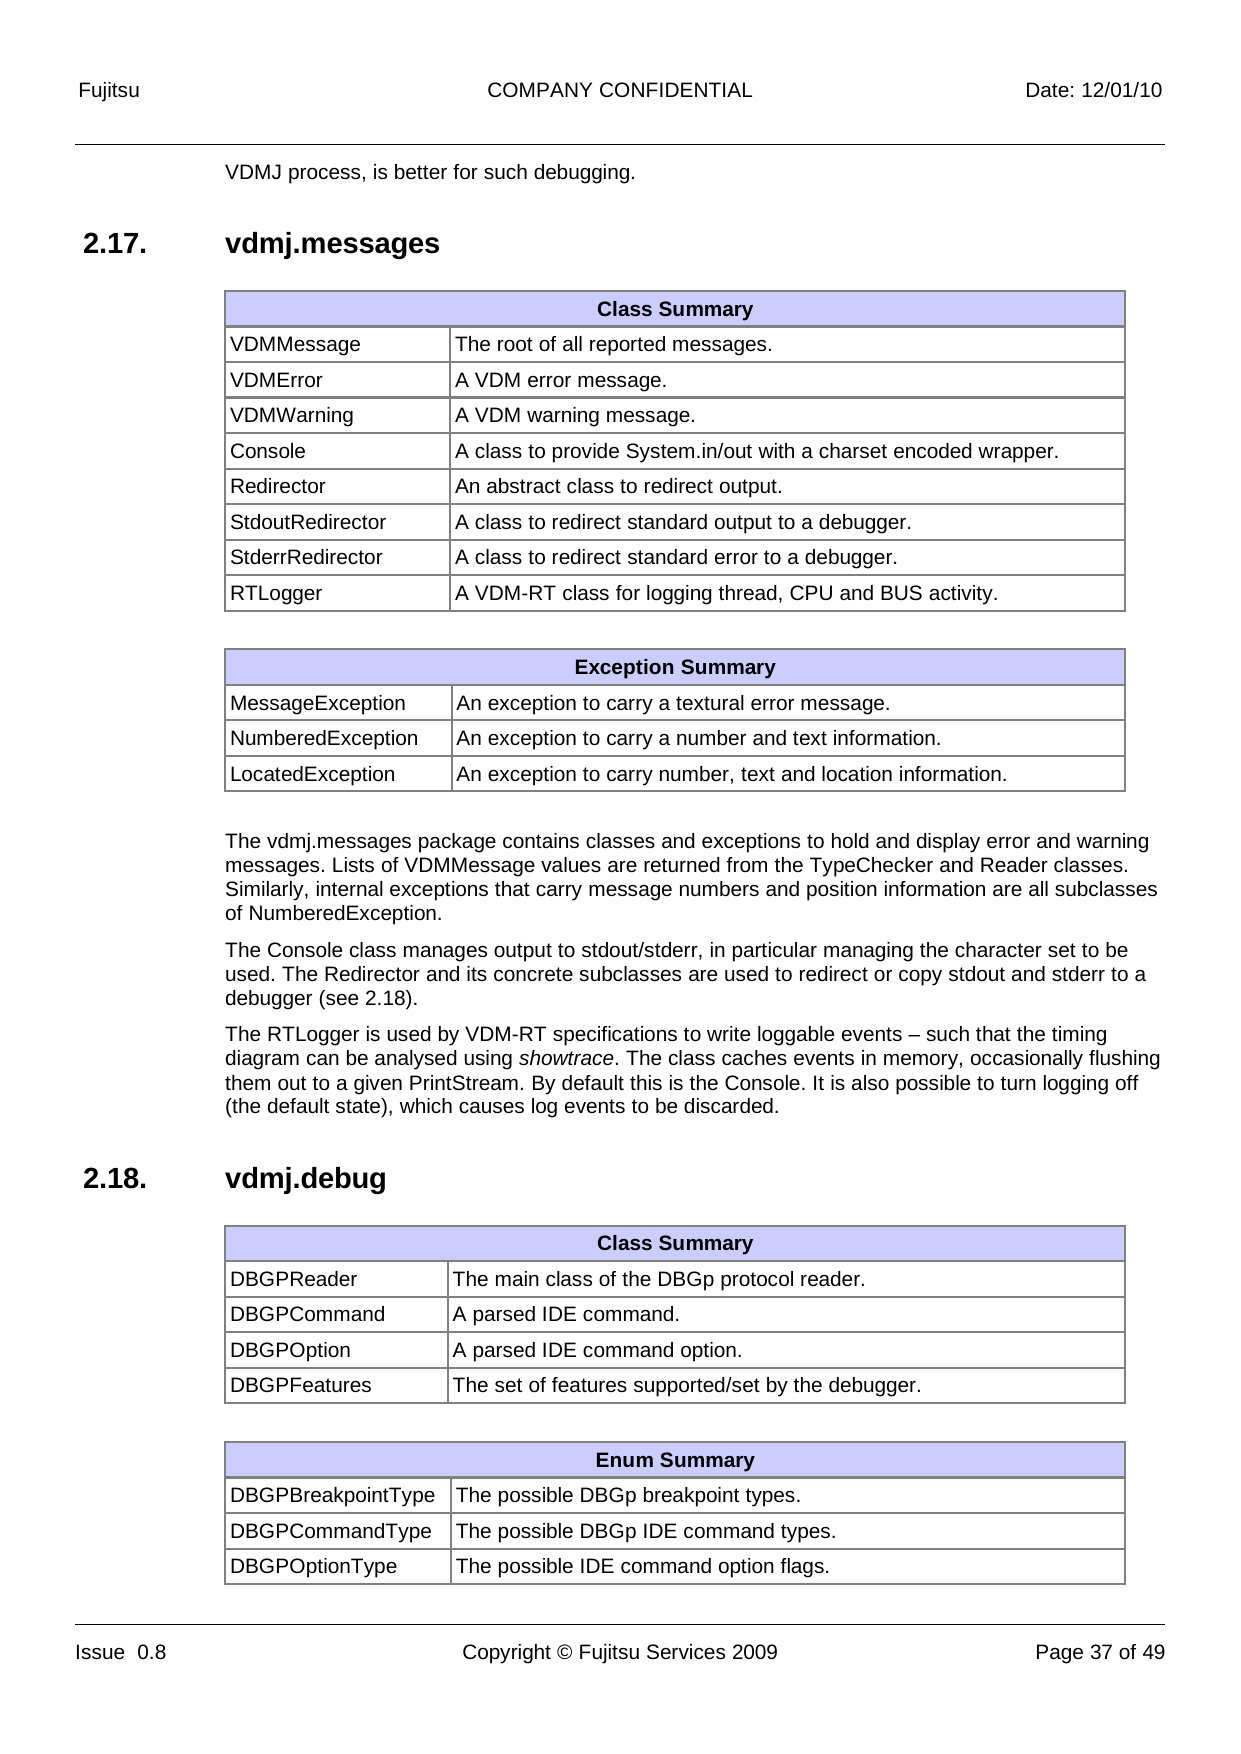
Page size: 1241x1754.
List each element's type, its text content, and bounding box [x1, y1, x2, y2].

table_cell A class to provide System.in/out with a charset encoded wrapper. [451, 434, 1124, 467]
table_cell DBGPOptionType [226, 1550, 450, 1583]
table_cell MessageException [226, 686, 451, 719]
table_header Exception Summary [226, 650, 1124, 684]
text The Console class manages output to stdout/stderr, in particular managing the character set to be used. The Redirector and its concrete subclasses are used to redirect or copy stdout and stderr to a debugger (see 2.18). [225, 938, 1165, 1010]
table_cell An exception to carry number, text and location information. [453, 757, 1124, 790]
table_cell DBGPCommand [226, 1298, 447, 1331]
table_cell DBGPBreakpointType [226, 1479, 450, 1512]
text The vdmj.messages package contains classes and exceptions to hold and display error and warning messages. Lists of VDMMessage values are returned from the TypeChecker and Reader classes. Similarly, internal exceptions that carry message numbers and position information are all subclasses of NumberedException. [225, 829, 1165, 925]
subtitle vdmj.messages [75, 226, 1165, 260]
table_cell A class to redirect standard error to a debugger. [451, 541, 1124, 574]
table_cell A parsed IDE command option. [449, 1333, 1124, 1367]
table_cell DBGPCommandType [226, 1514, 450, 1547]
table_cell A class to redirect standard output to a debugger. [451, 505, 1124, 538]
table_cell The possible DBGp IDE command types. [452, 1514, 1124, 1547]
table_cell Redirector [226, 470, 449, 503]
table_cell StdoutRedirector [226, 505, 449, 538]
table_cell DBGPOption [226, 1333, 447, 1367]
table_cell LocatedException [226, 757, 451, 790]
table_cell NumberedException [226, 721, 451, 755]
table_cell A VDM warning message. [451, 399, 1124, 432]
text The RTLogger is used by VDM-RT specifications to write loggable events – such that the timing diagram can be analysed using showtrace. The class caches events in memory, occasionally flushing them out to a given PrintStream. By default this is the Console. It is also possible to turn logging off (the default state), which causes log events to be discarded. [225, 1022, 1165, 1118]
table_header Enum Summary [226, 1443, 1124, 1476]
table_cell DBGPReader [226, 1262, 447, 1296]
table_cell The root of all reported messages. [451, 328, 1124, 361]
table_cell An exception to carry a number and text information. [453, 721, 1124, 755]
table_cell An exception to carry a textural error message. [453, 686, 1124, 719]
table_cell The possible IDE command option flags. [452, 1550, 1124, 1583]
table_cell A VDM error message. [451, 363, 1124, 396]
table_cell The possible DBGp breakpoint types. [452, 1479, 1124, 1512]
table_cell VDMError [226, 363, 449, 396]
text VDMJ process, is better for such debugging. [225, 160, 1165, 184]
table_cell The main class of the DBGp protocol reader. [449, 1262, 1124, 1296]
table_cell An abstract class to redirect output. [451, 470, 1124, 503]
table_header Class Summary [226, 1227, 1124, 1260]
table_cell Console [226, 434, 449, 467]
table_cell A parsed IDE command. [449, 1298, 1124, 1331]
table_cell RTLogger [226, 576, 449, 609]
table_cell DBGPFeatures [226, 1369, 447, 1402]
table_cell VDMMessage [226, 328, 449, 361]
table_cell A VDM-RT class for logging thread, CPU and BUS activity. [451, 576, 1124, 609]
table_header Class Summary [226, 292, 1124, 325]
table_cell VDMWarning [226, 399, 449, 432]
table_cell StderrRedirector [226, 541, 449, 574]
subtitle vdmj.debug [75, 1161, 1165, 1194]
table_cell The set of features supported/set by the debugger. [449, 1369, 1124, 1402]
